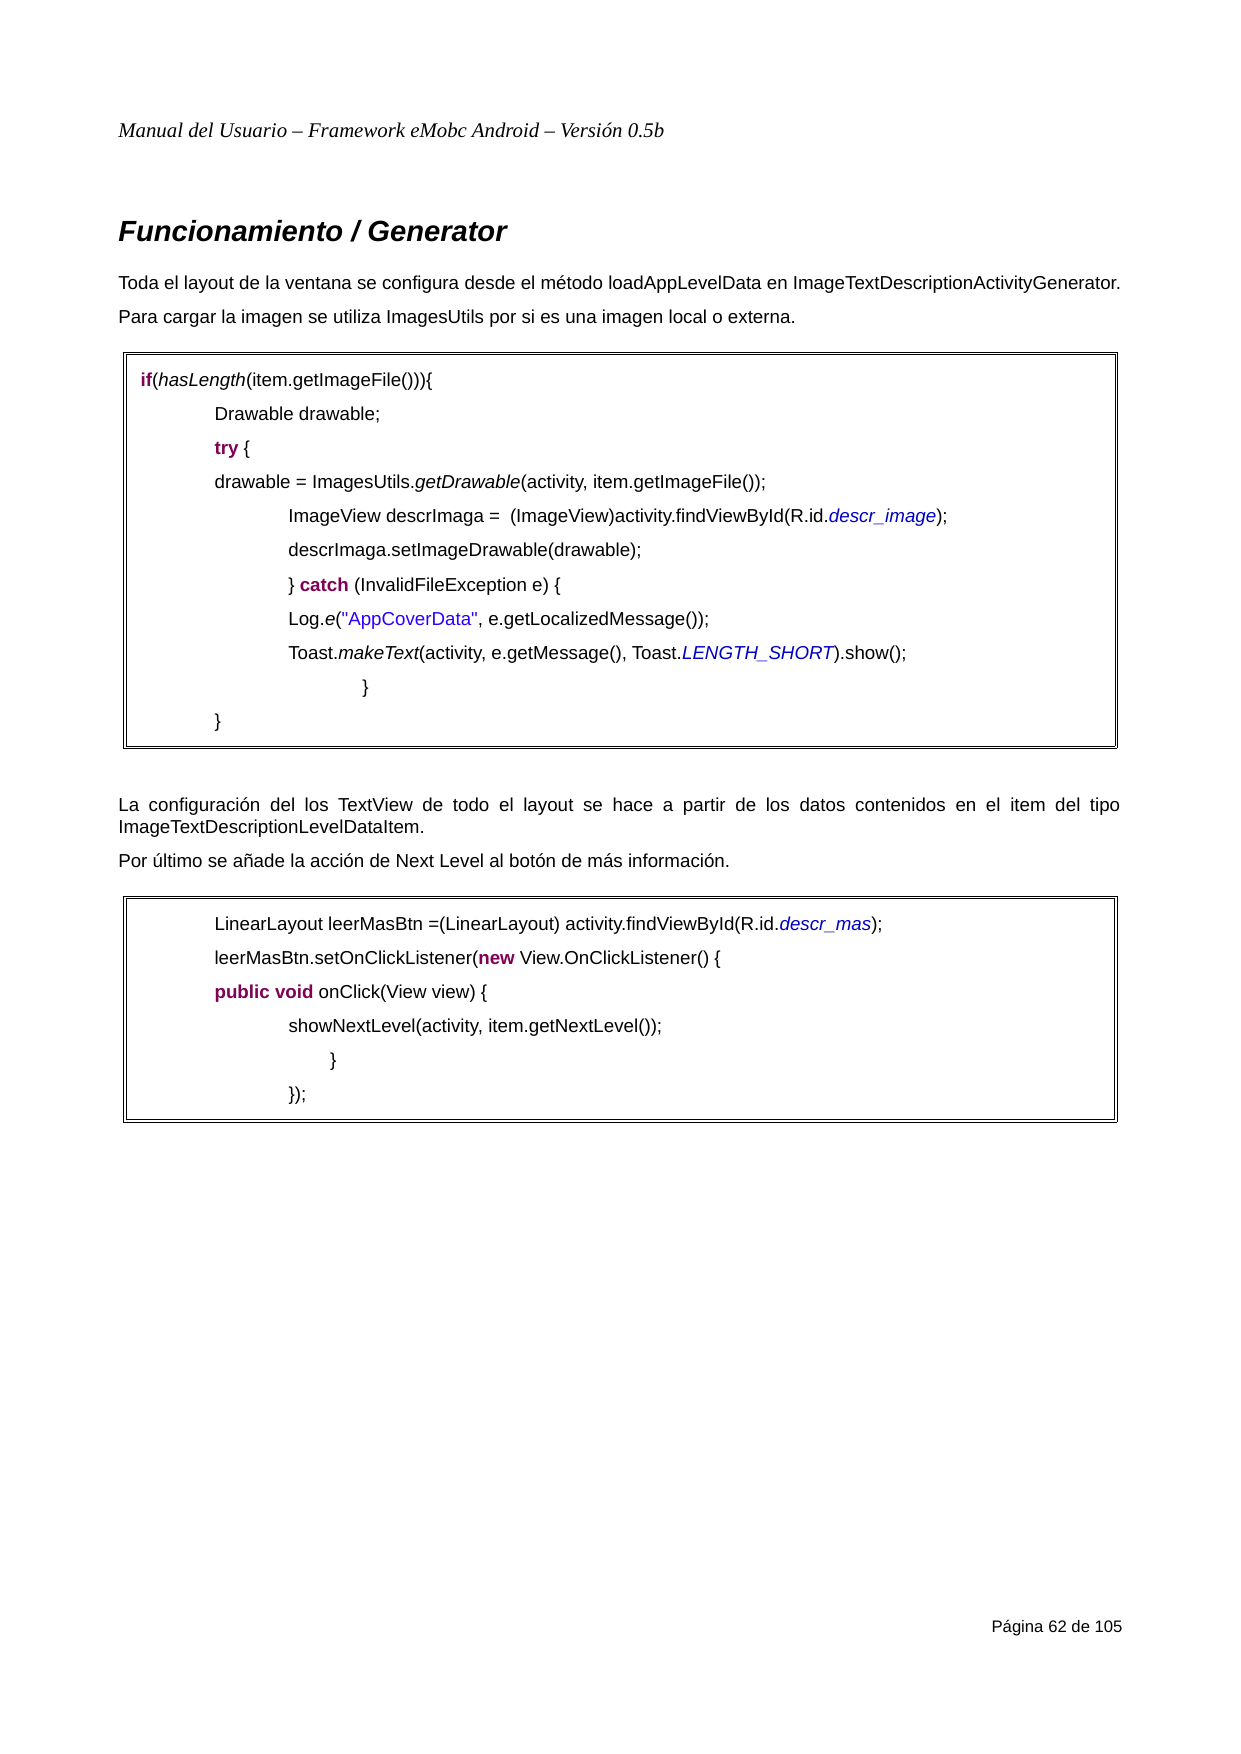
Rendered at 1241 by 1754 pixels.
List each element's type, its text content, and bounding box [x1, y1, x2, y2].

text }); [141, 1083, 1100, 1105]
text } [141, 1049, 1100, 1071]
text } catch (InvalidFileException e) { [140, 573, 1100, 595]
text try { [140, 437, 1100, 459]
text showNextLevel(activity, item.getNextLevel()); [141, 1015, 1100, 1037]
text } [140, 676, 1100, 697]
text Toast.makeText(activity, e.getMessage(), Toast.LENGTH_SHORT).show(); [140, 641, 1100, 663]
text Por último se añade la acción de Next Level al botón de más información. [118, 850, 1122, 871]
text descrImaga.setImageDrawable(drawable); [140, 539, 1100, 561]
text Drawable drawable; [140, 403, 1100, 424]
text La configuración del los TextView de todo el layout se hace a partir de los datos contenidos en el item del tipo ImageTextDescriptionLevelDataItem. [118, 794, 1122, 837]
text } [140, 709, 1100, 731]
subtitle Funcionamiento / Generator [118, 214, 1122, 248]
text leerMasBtn.setOnClickListener(new View.OnClickListener() { [141, 947, 1100, 968]
text Toda el layout de la ventana se configura desde el método loadAppLevelData en ImageTextDescriptionActivityGenerator. [118, 272, 1122, 293]
text ImageView descrImaga = (ImageView)activity.findViewById(R.id.descr_image); [140, 505, 1100, 527]
text Para cargar la imagen se utiliza ImagesUtils por si es una imagen local o externa. [118, 306, 1122, 327]
text drawable = ImagesUtils.getDrawable(activity, item.getImageFile()); [140, 471, 1100, 493]
text public void onClick(View view) { [141, 981, 1100, 1002]
text if(hasLength(item.getImageFile())){ [140, 369, 1100, 391]
text LinearLayout leerMasBtn =(LinearLayout) activity.findViewById(R.id.descr_mas); [141, 913, 1100, 934]
text Log.e("AppCoverData", e.getLocalizedMessage()); [140, 607, 1100, 629]
